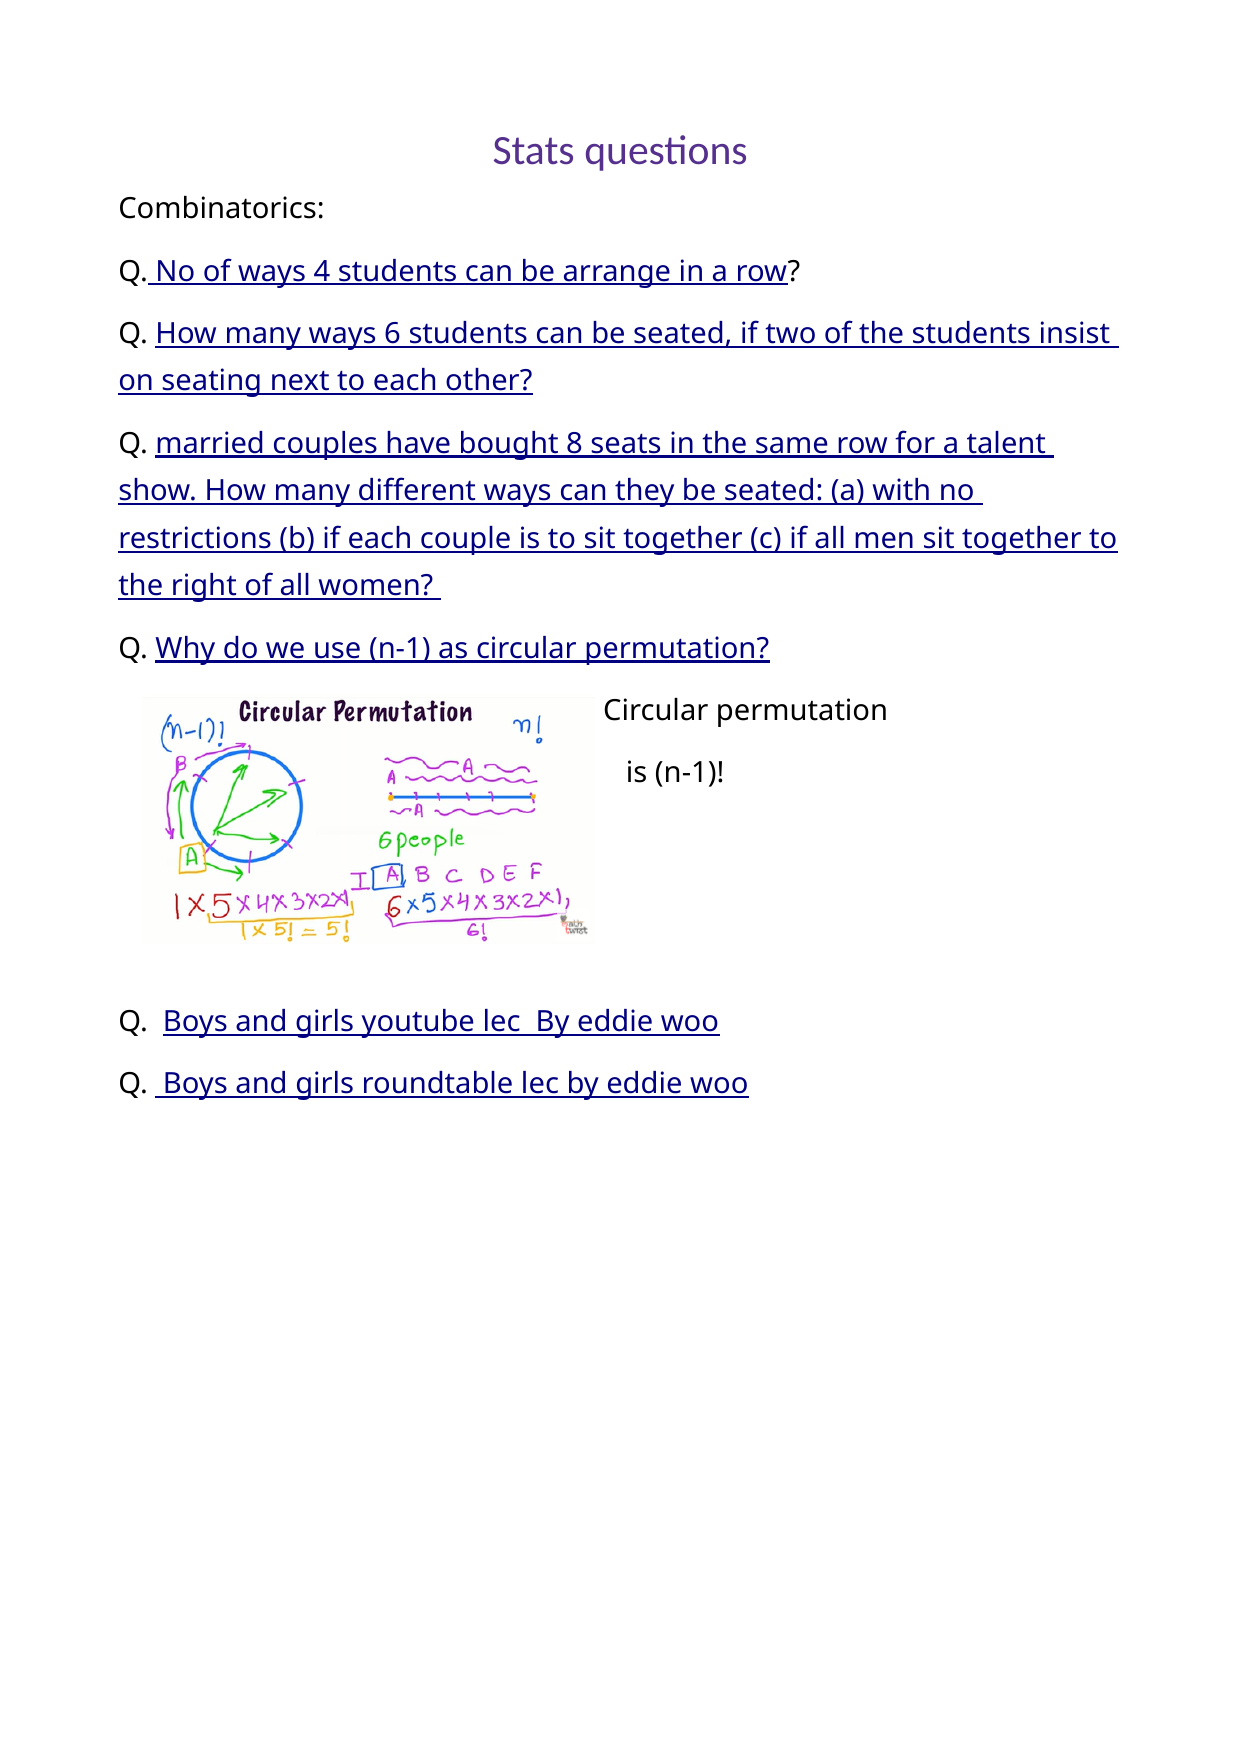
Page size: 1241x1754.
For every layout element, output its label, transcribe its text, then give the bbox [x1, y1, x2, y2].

text Combinatorics: [118, 188, 1122, 227]
text Q. Boys and girls youtube lec By eddie woo [118, 1000, 1122, 1040]
text Q. Why do we use (n-1) as circular permutation? [118, 627, 1122, 667]
text Circular permutation [118, 689, 1122, 729]
text Q. No of ways 4 students can be arrange in a row? [118, 250, 1122, 289]
subtitle Stats questions [118, 124, 1122, 175]
text is (n-1)! [596, 751, 1122, 791]
text Q. Boys and girls roundtable lec by eddie woo [118, 1062, 1122, 1102]
text [118, 751, 141, 791]
picture [141, 695, 596, 944]
text Q. How many ways 6 students can be seated, if two of the students insist on seating next to each other? [118, 312, 1122, 399]
text Q. married couples have bought 8 seats in the same row for a talent show. How many different ways can they be seated: (a) with no restrictions (b) if each couple is to sit together (c) if all men sit together to the right of all women? [118, 422, 1122, 604]
